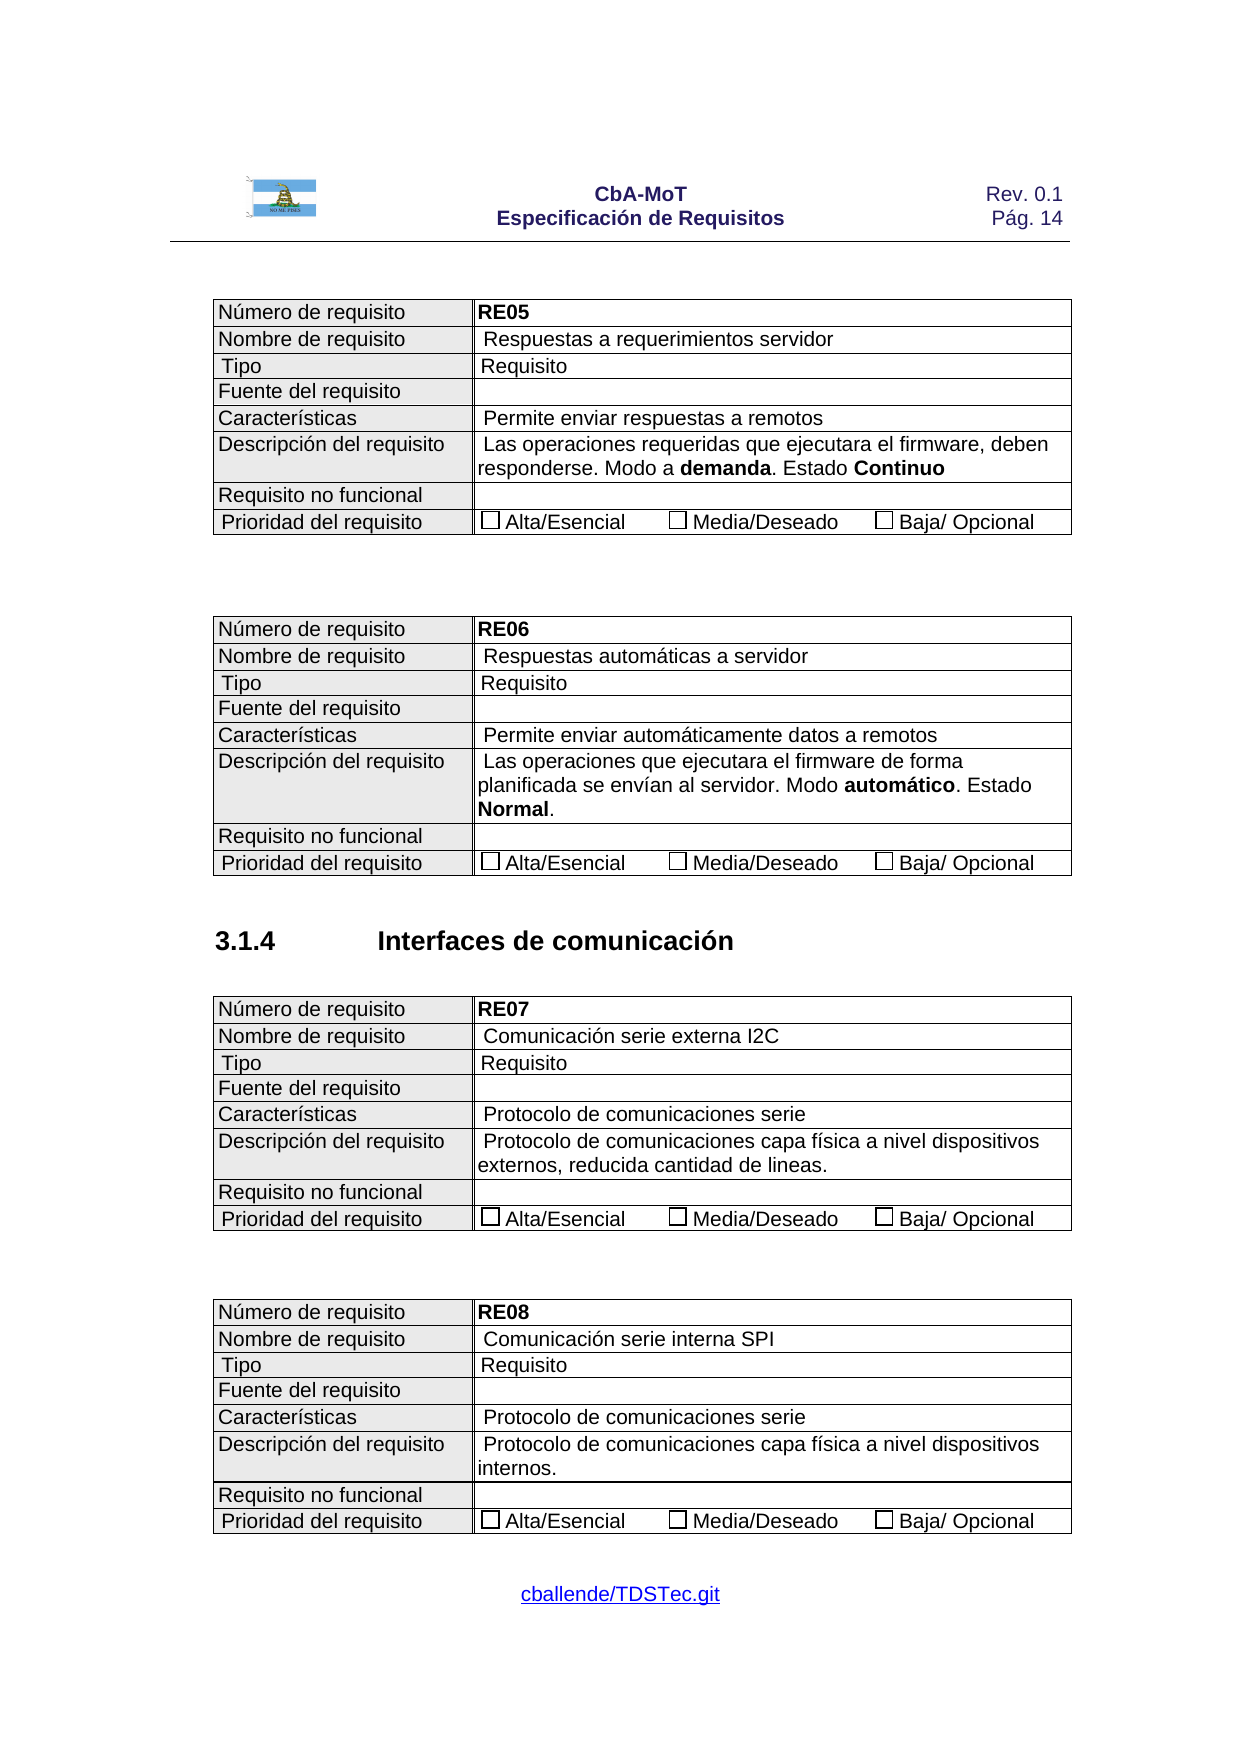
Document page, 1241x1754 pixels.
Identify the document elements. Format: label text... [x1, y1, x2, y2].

table_cell Fuente del requisito [214, 696, 472, 722]
table_header RE07 [475, 997, 1071, 1023]
table_cell Requisito no funcional [214, 1483, 472, 1508]
table_header Número de requisito [214, 997, 472, 1023]
table_cell Respuestas a requerimientos servidor [475, 327, 1071, 353]
table_header Número de requisito [214, 617, 472, 643]
table_cell Permite enviar respuestas a remotos [475, 406, 1071, 431]
table_cell Requisito [475, 671, 661, 695]
table_cell Características [214, 723, 472, 748]
table_cell [661, 1353, 1071, 1377]
table_cell Media/Deseado [661, 1509, 867, 1533]
table_cell Requisito no funcional [214, 483, 472, 509]
table_cell Tipo [214, 671, 472, 695]
table_cell Descripción del requisito [214, 1432, 472, 1481]
table_cell Media/Deseado [661, 510, 867, 534]
subtitle Interfaces de comunicación [215, 925, 1063, 956]
table_cell Alta/Esencial [475, 1206, 661, 1230]
table_header RE05 [475, 300, 1071, 326]
table_cell Prioridad del requisito [214, 1206, 472, 1230]
table_cell Características [214, 406, 472, 431]
table_cell Nombre de requisito [214, 327, 472, 353]
table_cell Tipo [214, 1050, 472, 1074]
table_cell Nombre de requisito [214, 1326, 472, 1352]
table_cell Protocolo de comunicaciones serie [475, 1102, 1071, 1128]
table_cell Media/Deseado [661, 851, 867, 875]
table_cell Baja/ Opcional [867, 1509, 1071, 1533]
table_cell Alta/Esencial [475, 1509, 661, 1533]
table_header RE06 [475, 617, 1071, 643]
table_cell [475, 483, 1071, 509]
table_cell Descripción del requisito [214, 432, 472, 482]
table_cell Tipo [214, 354, 472, 378]
table_cell Respuestas automáticas a servidor [475, 644, 1071, 670]
table_cell [475, 1483, 1071, 1508]
table_cell Nombre de requisito [214, 644, 472, 670]
table_cell Las operaciones que ejecutara el firmware de forma planificada se envían al servidor. Modo automático. Estado Normal. [475, 749, 1071, 823]
table_cell Prioridad del requisito [214, 851, 472, 875]
table_cell Protocolo de comunicaciones serie [475, 1405, 1071, 1431]
table_cell Nombre de requisito [214, 1024, 472, 1049]
table_cell Descripción del requisito [214, 1129, 472, 1179]
picture [242, 174, 320, 220]
table_cell Requisito no funcional [214, 824, 472, 850]
table_header Número de requisito [214, 1300, 472, 1325]
table_cell Requisito [475, 1353, 661, 1377]
table_cell Baja/ Opcional [867, 1206, 1071, 1230]
table_cell Media/Deseado [661, 1206, 867, 1230]
table_cell Descripción del requisito [214, 749, 472, 823]
table_cell [475, 379, 1071, 404]
table_cell Fuente del requisito [214, 1075, 472, 1101]
table_cell Alta/Esencial [475, 851, 661, 875]
table_cell Baja/ Opcional [867, 510, 1071, 534]
table_cell Prioridad del requisito [214, 510, 472, 534]
table_cell Requisito no funcional [214, 1180, 472, 1205]
table_cell [475, 1378, 1071, 1404]
table_cell [475, 1075, 1071, 1101]
table_cell Baja/ Opcional [867, 851, 1071, 875]
table_cell Fuente del requisito [214, 379, 472, 404]
table_header Número de requisito [214, 300, 472, 326]
table_cell Requisito [475, 354, 661, 378]
table_cell [661, 671, 1071, 695]
table_cell Prioridad del requisito [214, 1509, 472, 1533]
table_cell Tipo [214, 1353, 472, 1377]
table_cell [475, 696, 1071, 722]
table_cell Protocolo de comunicaciones capa física a nivel dispositivos externos, reducida cantidad de lineas. [475, 1129, 1071, 1179]
table_cell [661, 354, 1071, 378]
table_cell [475, 1180, 1071, 1205]
table_header RE08 [475, 1300, 1071, 1325]
table_cell Fuente del requisito [214, 1378, 472, 1404]
table_cell Comunicación serie interna SPI [475, 1326, 1071, 1352]
table_cell Protocolo de comunicaciones capa física a nivel dispositivos internos. [475, 1432, 1071, 1481]
table_cell Las operaciones requeridas que ejecutara el firmware, deben responderse. Modo a demanda. Estado Continuo [475, 432, 1071, 482]
table_cell Requisito [475, 1050, 661, 1074]
table_cell [475, 824, 1071, 850]
table_cell [661, 1050, 1071, 1074]
table_cell Características [214, 1405, 472, 1431]
table_cell Alta/Esencial [475, 510, 661, 534]
table_cell Permite enviar automáticamente datos a remotos [475, 723, 1071, 748]
table_cell Comunicación serie externa I2C [475, 1024, 1071, 1049]
table_cell Características [214, 1102, 472, 1128]
